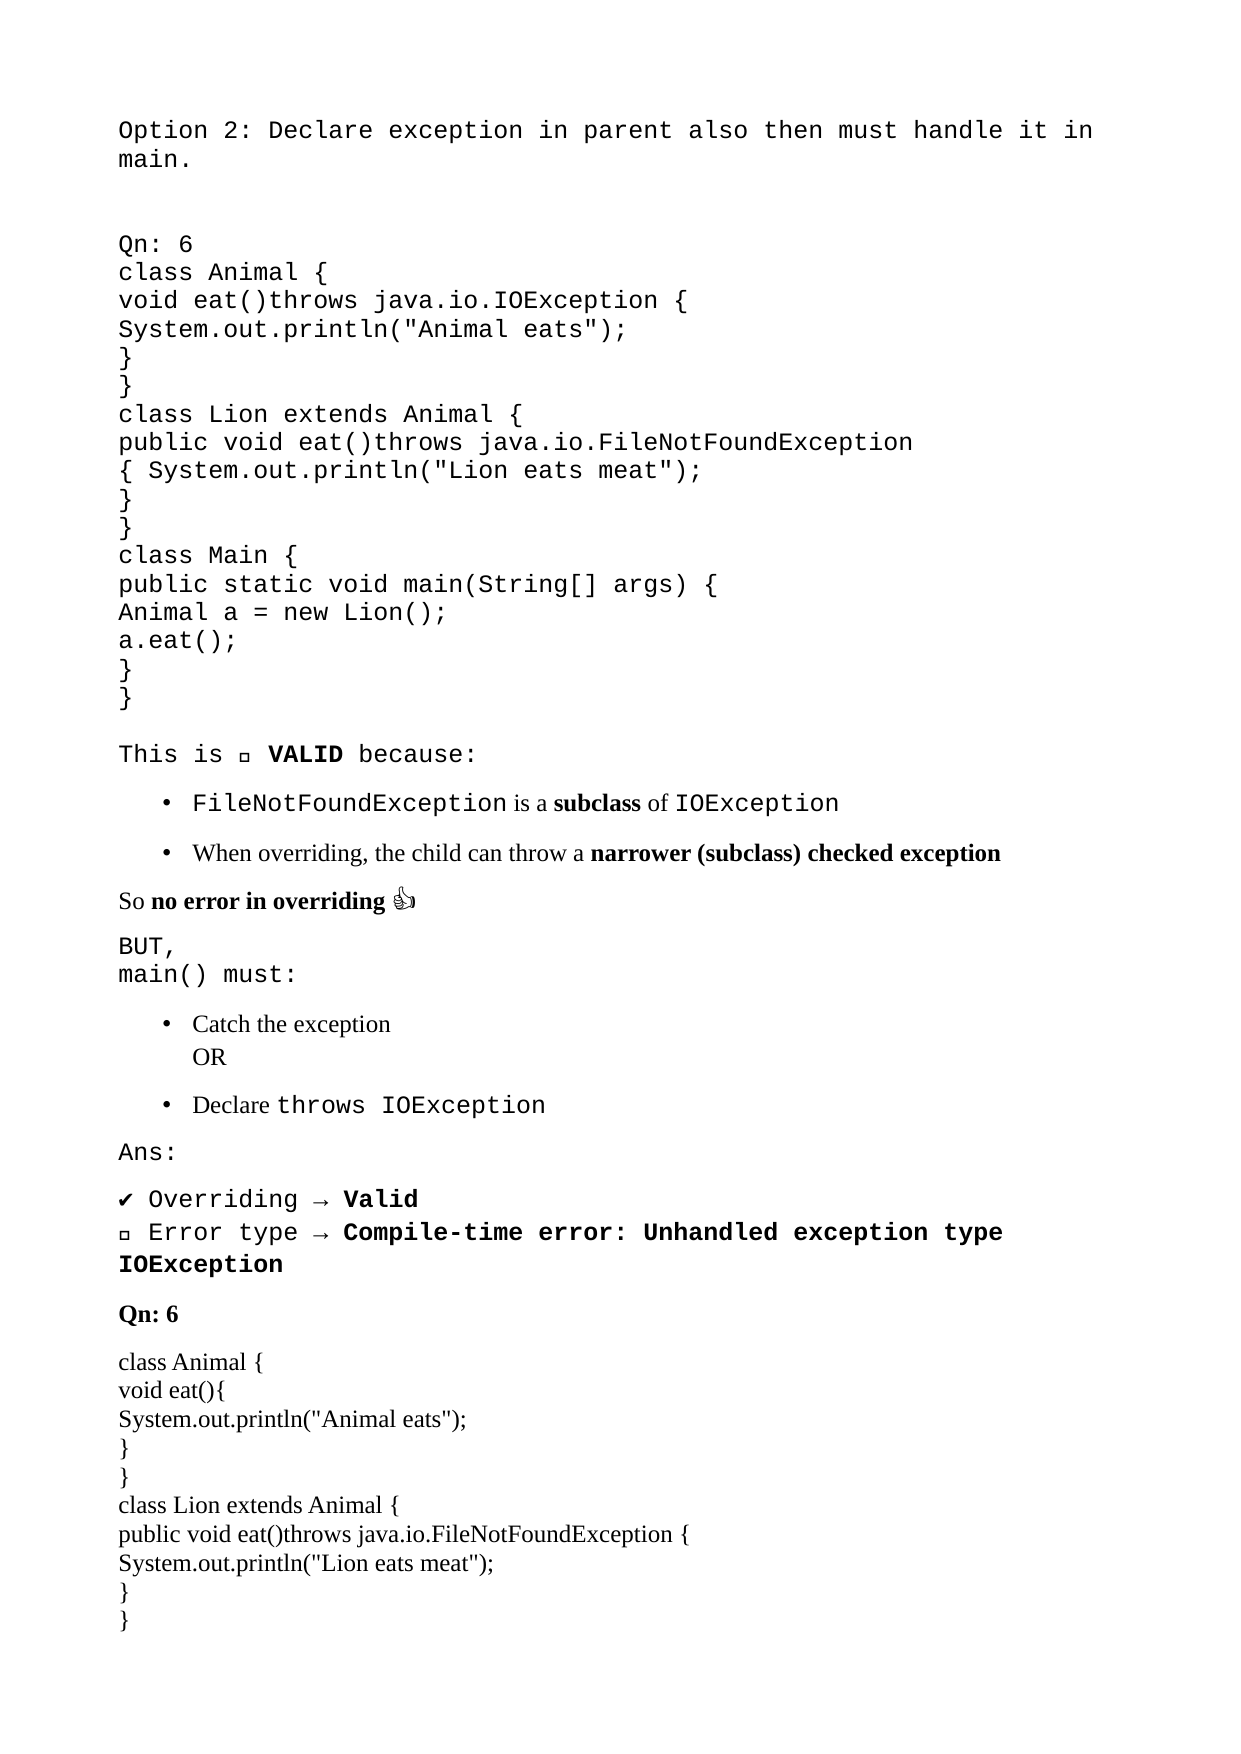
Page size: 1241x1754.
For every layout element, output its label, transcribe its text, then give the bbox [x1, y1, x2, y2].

text } [118, 1433, 1122, 1462]
list When overriding, the child can throw a narrower (subclass) checked exception [162, 838, 1122, 867]
text } [118, 373, 1122, 401]
text a.eat(); [118, 628, 1122, 656]
text Qn: 6 [118, 1299, 1122, 1328]
text class Main { [118, 543, 1122, 571]
text Option 2: Declare exception in parent also then must handle it in main. [118, 118, 1122, 175]
text BUT, [118, 934, 1122, 962]
text ✔ Overriding → Valid ❌ Error type → Compile-time error: Unhandled exception type IOException [118, 1187, 1122, 1280]
list FileNotFoundException is a subclass of IOException [162, 788, 1122, 819]
text } [118, 1462, 1122, 1490]
text This is ✅ VALID because: [118, 741, 1122, 770]
text public void eat()throws java.io.FileNotFoundException { [118, 1519, 1122, 1548]
text Qn: 6 [118, 231, 1122, 260]
text void eat(){ [118, 1375, 1122, 1404]
text class Lion extends Animal { [118, 1490, 1122, 1519]
text } [118, 486, 1122, 515]
text } [118, 515, 1122, 543]
text } [118, 1577, 1122, 1605]
text public void eat()throws java.io.FileNotFoundException { System.out.println("Lion eats meat"); [118, 430, 1122, 486]
text System.out.println("Animal eats"); [118, 316, 1122, 345]
text class Animal { [118, 260, 1122, 288]
text System.out.println("Lion eats meat"); [118, 1548, 1122, 1577]
text So no error in overriding 👍 [118, 886, 1122, 915]
text void eat()throws java.io.IOException { [118, 288, 1122, 316]
text } [118, 656, 1122, 685]
text } [118, 345, 1122, 373]
text Animal a = new Lion(); [118, 600, 1122, 628]
text System.out.println("Animal eats"); [118, 1404, 1122, 1433]
text } [118, 1605, 1122, 1634]
text main() must: [118, 962, 1122, 990]
list Declare throws IOException [162, 1090, 1122, 1121]
text Ans: [118, 1140, 1122, 1168]
text public static void main(String[] args) { [118, 571, 1122, 600]
text class Lion extends Animal { [118, 401, 1122, 430]
text class Animal { [118, 1347, 1122, 1375]
list Catch the exception OR [162, 1009, 1122, 1071]
text } [118, 685, 1122, 713]
